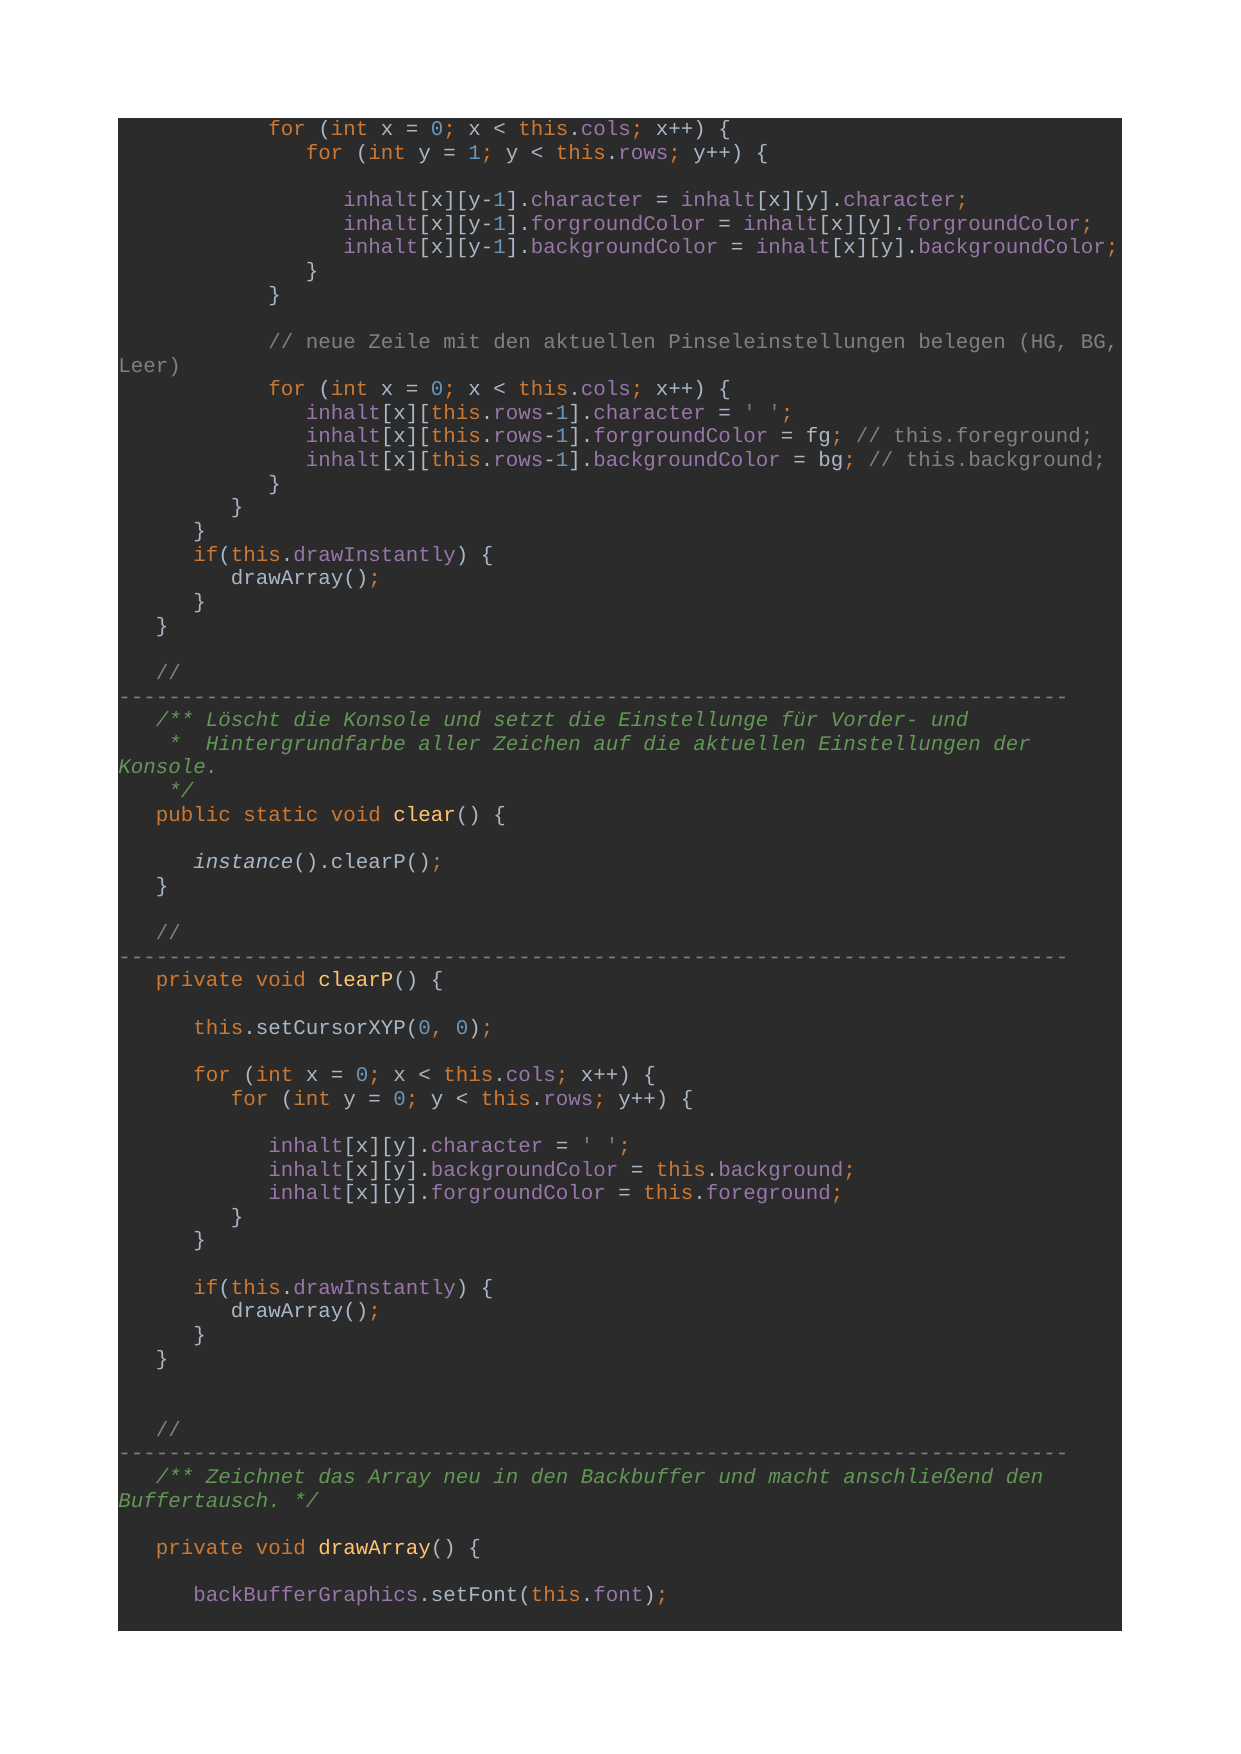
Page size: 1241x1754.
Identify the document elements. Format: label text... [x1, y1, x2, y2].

text // neue Zeile mit den aktuellen Pinseleinstellungen belegen (HG, BG, Leer) [118, 331, 1122, 378]
text if(this.drawInstantly) { [118, 544, 1122, 567]
text */ [118, 780, 1122, 804]
text inhalt[x][this.rows-1].character = ' '; [118, 402, 1122, 426]
text inhalt[x][y-1].backgroundColor = inhalt[x][y].backgroundColor; [118, 236, 1122, 260]
text if(this.drawInstantly) { [118, 1277, 1122, 1300]
text inhalt[x][y].character = ' '; [118, 1135, 1122, 1158]
text * Hintergrundfarbe aller Zeichen auf die aktuellen Einstellungen der Konsole. [118, 733, 1122, 780]
text // ---------------------------------------------------------------------------- [118, 662, 1122, 709]
text } [118, 260, 1122, 284]
text drawArray(); [118, 567, 1122, 591]
text } [118, 520, 1122, 544]
text } [118, 615, 1122, 638]
text drawArray(); [118, 1300, 1122, 1324]
text /** Löscht die Konsole und setzt die Einstellunge für Vorder- und [118, 709, 1122, 733]
text inhalt[x][y-1].forgroundColor = inhalt[x][y].forgroundColor; [118, 213, 1122, 236]
text for (int x = 0; x < this.cols; x++) { [118, 1064, 1122, 1088]
text private void clearP() { [118, 969, 1122, 993]
text } [118, 591, 1122, 615]
text for (int y = 1; y < this.rows; y++) { [118, 142, 1122, 165]
text } [118, 496, 1122, 520]
text /** Zeichnet das Array neu in den Backbuffer und macht anschließend den Buffertausch. */ [118, 1466, 1122, 1513]
text inhalt[x][this.rows-1].backgroundColor = bg; // this.background; [118, 449, 1122, 473]
text } [118, 1229, 1122, 1253]
text } [118, 1206, 1122, 1229]
text for (int y = 0; y < this.rows; y++) { [118, 1088, 1122, 1111]
text } [118, 473, 1122, 496]
text } [118, 875, 1122, 898]
text inhalt[x][y-1].character = inhalt[x][y].character; [118, 189, 1122, 213]
text for (int x = 0; x < this.cols; x++) { [118, 118, 1122, 142]
text public static void clear() { [118, 804, 1122, 827]
text } [118, 1324, 1122, 1348]
text for (int x = 0; x < this.cols; x++) { [118, 378, 1122, 402]
text private void drawArray() { [118, 1537, 1122, 1561]
text instance().clearP(); [118, 851, 1122, 875]
text backBufferGraphics.setFont(this.font); [118, 1584, 1122, 1608]
text } [118, 284, 1122, 307]
text inhalt[x][this.rows-1].forgroundColor = fg; // this.foreground; [118, 426, 1122, 449]
text } [118, 1348, 1122, 1371]
text inhalt[x][y].forgroundColor = this.foreground; [118, 1182, 1122, 1206]
text this.setCursorXYP(0, 0); [118, 1017, 1122, 1040]
text // ---------------------------------------------------------------------------- [118, 1419, 1122, 1466]
text inhalt[x][y].backgroundColor = this.background; [118, 1158, 1122, 1182]
text // ---------------------------------------------------------------------------- [118, 922, 1122, 969]
